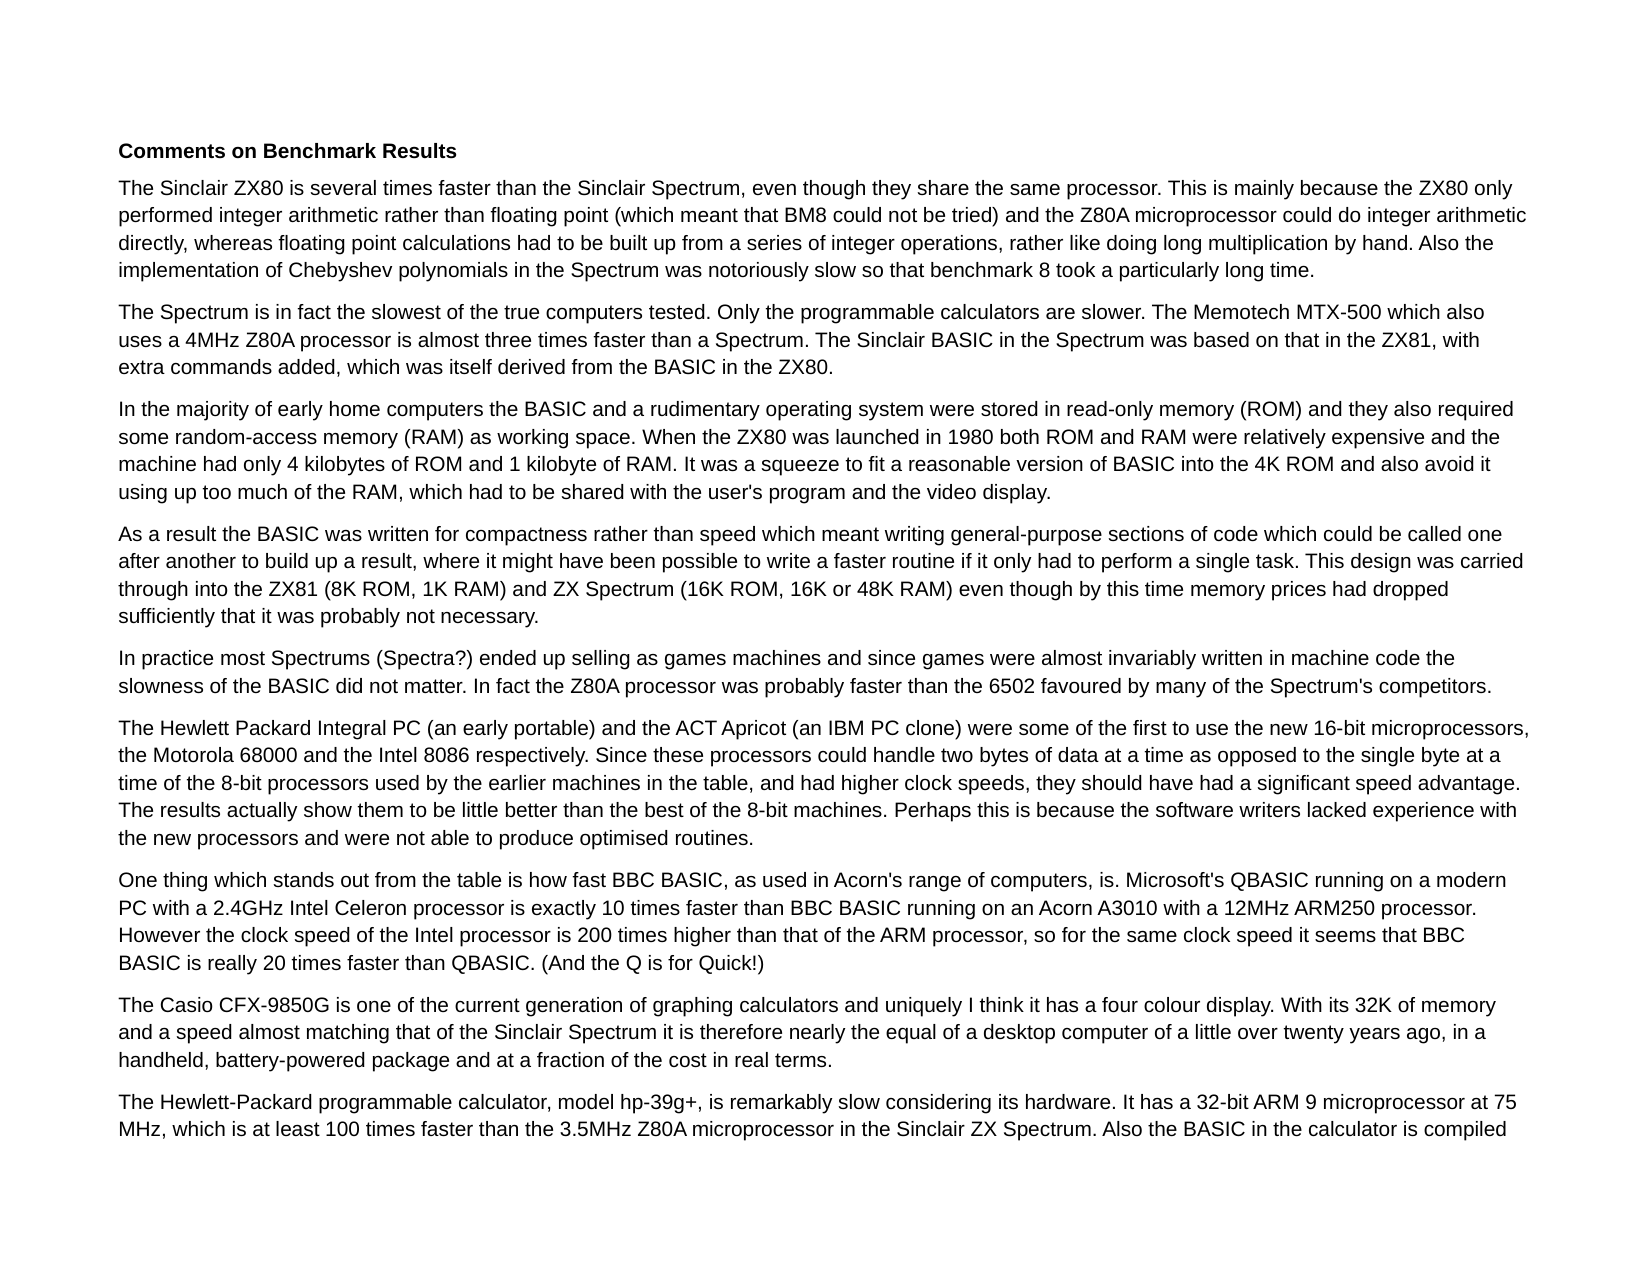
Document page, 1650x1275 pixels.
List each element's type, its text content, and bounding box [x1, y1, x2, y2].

text The Sinclair ZX80 is several times faster than the Sinclair Spectrum, even though they share the same processor. This is mainly because the ZX80 only performed integer arithmetic rather than floating point (which meant that BM8 could not be tried) and the Z80A microprocessor could do integer arithmetic directly, whereas floating point calculations had to be built up from a series of integer operations, rather like doing long multiplication by hand. Also the implementation of Chebyshev polynomials in the Spectrum was notoriously slow so that benchmark 8 took a particularly long time. [118, 175, 1532, 282]
text The Hewlett-Packard programmable calculator, model hp-39g+, is remarkably slow considering its hardware. It has a 32-bit ARM 9 microprocessor at 75 MHz, which is at least 100 times faster than the 3.5MHz Z80A microprocessor in the Sinclair ZX Spectrum. Also the BASIC in the calculator is compiled [118, 1089, 1532, 1141]
text In the majority of early home computers the BASIC and a rudimentary operating system were stored in read-only memory (ROM) and they also required some random-access memory (RAM) as working space. When the ZX80 was launched in 1980 both ROM and RAM were relatively expensive and the machine had only 4 kilobytes of ROM and 1 kilobyte of RAM. It was a squeeze to fit a reasonable version of BASIC into the 4K ROM and also avoid it using up too much of the RAM, which had to be shared with the user's program and the video display. [118, 397, 1532, 503]
text One thing which stands out from the table is how fast BBC BASIC, as used in Acorn's range of computers, is. Microsoft's QBASIC running on a modern PC with a 2.4GHz Intel Celeron processor is exactly 10 times faster than BBC BASIC running on an Acorn A3010 with a 12MHz ARM250 processor. However the clock speed of the Intel processor is 200 times higher than that of the ARM processor, so for the same clock speed it seems that BBC BASIC is really 20 times faster than QBASIC. (And the Q is for Quick!) [118, 868, 1532, 974]
text The Casio CFX-9850G is one of the current generation of graphing calculators and uniquely I think it has a four colour display. With its 32K of memory and a speed almost matching that of the Sinclair Spectrum it is therefore nearly the equal of a desktop computer of a little over twenty years ago, in a handheld, battery-powered package and at a fraction of the cost in real terms. [118, 992, 1532, 1071]
text The Spectrum is in fact the slowest of the true computers tested. Only the programmable calculators are slower. The Memotech MTX-500 which also uses a 4MHz Z80A processor is almost three times faster than a Spectrum. The Sinclair BASIC in the Spectrum was based on that in the ZX81, with extra commands added, which was itself derived from the BASIC in the ZX80. [118, 300, 1532, 379]
subtitle Comments on Benchmark Results [118, 139, 1532, 163]
text The Hewlett Packard Integral PC (an early portable) and the ACT Apricot (an IBM PC clone) were some of the first to use the new 16-bit microprocessors, the Motorola 68000 and the Intel 8086 respectively. Since these processors could handle two bytes of data at a time as opposed to the single byte at a time of the 8-bit processors used by the earlier machines in the table, and had higher clock speeds, they should have had a significant speed advantage. The results actually show them to be little better than the best of the 8-bit machines. Perhaps this is because the software writers lacked experience with the new processors and were not able to produce optimised routines. [118, 716, 1532, 850]
text As a result the BASIC was written for compactness rather than speed which meant writing general-purpose sections of code which could be called one after another to build up a result, where it might have been possible to write a faster routine if it only had to perform a single task. This design was carried through into the ZX81 (8K ROM, 1K RAM) and ZX Spectrum (16K ROM, 16K or 48K RAM) even though by this time memory prices had dropped sufficiently that it was probably not necessary. [118, 522, 1532, 628]
text In practice most Spectrums (Spectra?) ended up selling as games machines and since games were almost invariably written in machine code the slowness of the BASIC did not matter. In fact the Z80A processor was probably faster than the 6502 favoured by many of the Spectrum's competitors. [118, 646, 1532, 698]
